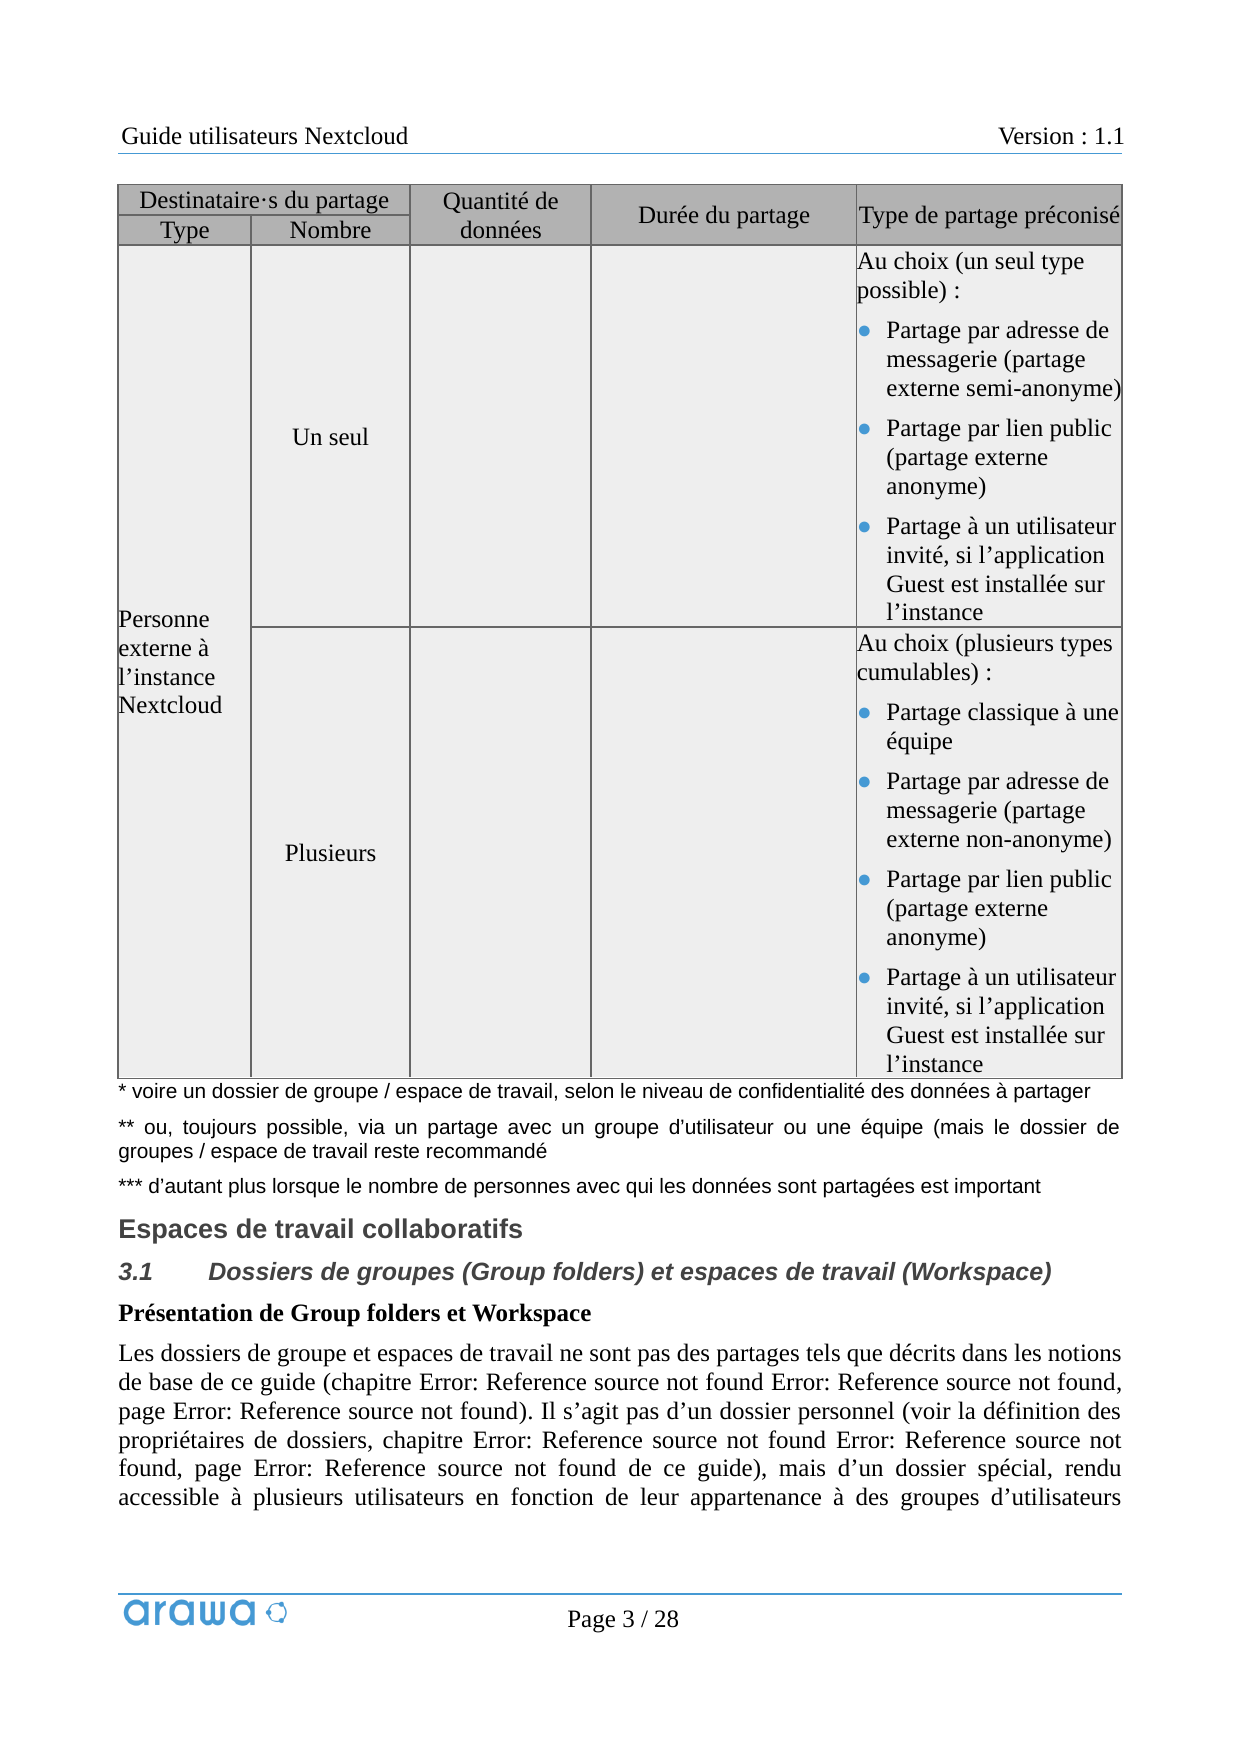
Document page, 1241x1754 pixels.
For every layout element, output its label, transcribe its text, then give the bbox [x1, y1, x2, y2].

table_cell Nombre [252, 216, 409, 244]
table_header Destinataire·s du partage [119, 185, 409, 214]
text Présentation de Group folders et Workspace [118, 1298, 1122, 1327]
table_cell [411, 628, 590, 1077]
table_header Quantité de données [411, 185, 590, 244]
table_cell Au choix (un seul type possible) : Partage par adresse de messagerie (partage externe semi-anonyme) Partage par lien public (partage externe anonyme) Partage à un utilisateur invité, si l’application Guest est installée sur l’instance [857, 246, 1121, 626]
table_cell Un seul [252, 246, 409, 626]
text ** ou, toujours possible, via un partage avec un groupe d’utilisateur ou une équipe (mais le dossier de groupes / espace de travail reste recommandé [118, 1115, 1122, 1163]
table_cell [411, 246, 590, 626]
table_cell Personne externe à l’instance Nextcloud [119, 246, 250, 1077]
table_cell Type [119, 216, 250, 244]
text Les dossiers de groupe et espaces de travail ne sont pas des partages tels que décrits dans les notions de base de ce guide (chapitre Erreur : source de la référence non trouvée Erreur : source de la référence non trouvée, page Erreur : source de la référence non trouvée). Il s’agit pas d’un dossier personnel (voir la définition des propriétaires de dossiers, chapitre Erreur : source de la référence non trouvée Erreur : source de la référence non trouvée, page Erreur : source de la référence non trouvée de ce guide), mais d’un dossier spécial, rendu accessible à plusieurs utilisateurs en fonction de leur appartenance à des groupes d’utilisateurs Nextcloud. Ce dossier de groupe ou espace de travail est créé et géré par un administrateur de l’instance Nextcloud (ou un administrateur délégué). [118, 1338, 1122, 1511]
table_header Type de partage préconisé [857, 185, 1121, 244]
text * voire un dossier de groupe / espace de travail, selon le niveau de confidentialité des données à partager [118, 1079, 1122, 1103]
picture [121, 1597, 290, 1628]
table_cell Plusieurs [252, 628, 409, 1077]
table_cell [592, 628, 856, 1077]
subtitle Dossiers de groupes (Group folders) et espaces de travail (Workspace) [118, 1257, 1122, 1285]
text *** d’autant plus lorsque le nombre de personnes avec qui les données sont partagées est important [118, 1174, 1122, 1198]
table_header Durée du partage [592, 185, 856, 244]
subtitle Espaces de travail collaboratifs [118, 1213, 1122, 1244]
table_cell [592, 246, 856, 626]
table_cell Au choix (plusieurs types cumulables) : Partage classique à une équipe Partage par adresse de messagerie (partage externe non-anonyme) Partage par lien public (partage externe anonyme) Partage à un utilisateur invité, si l’application Guest est installée sur l’instance [857, 628, 1121, 1077]
